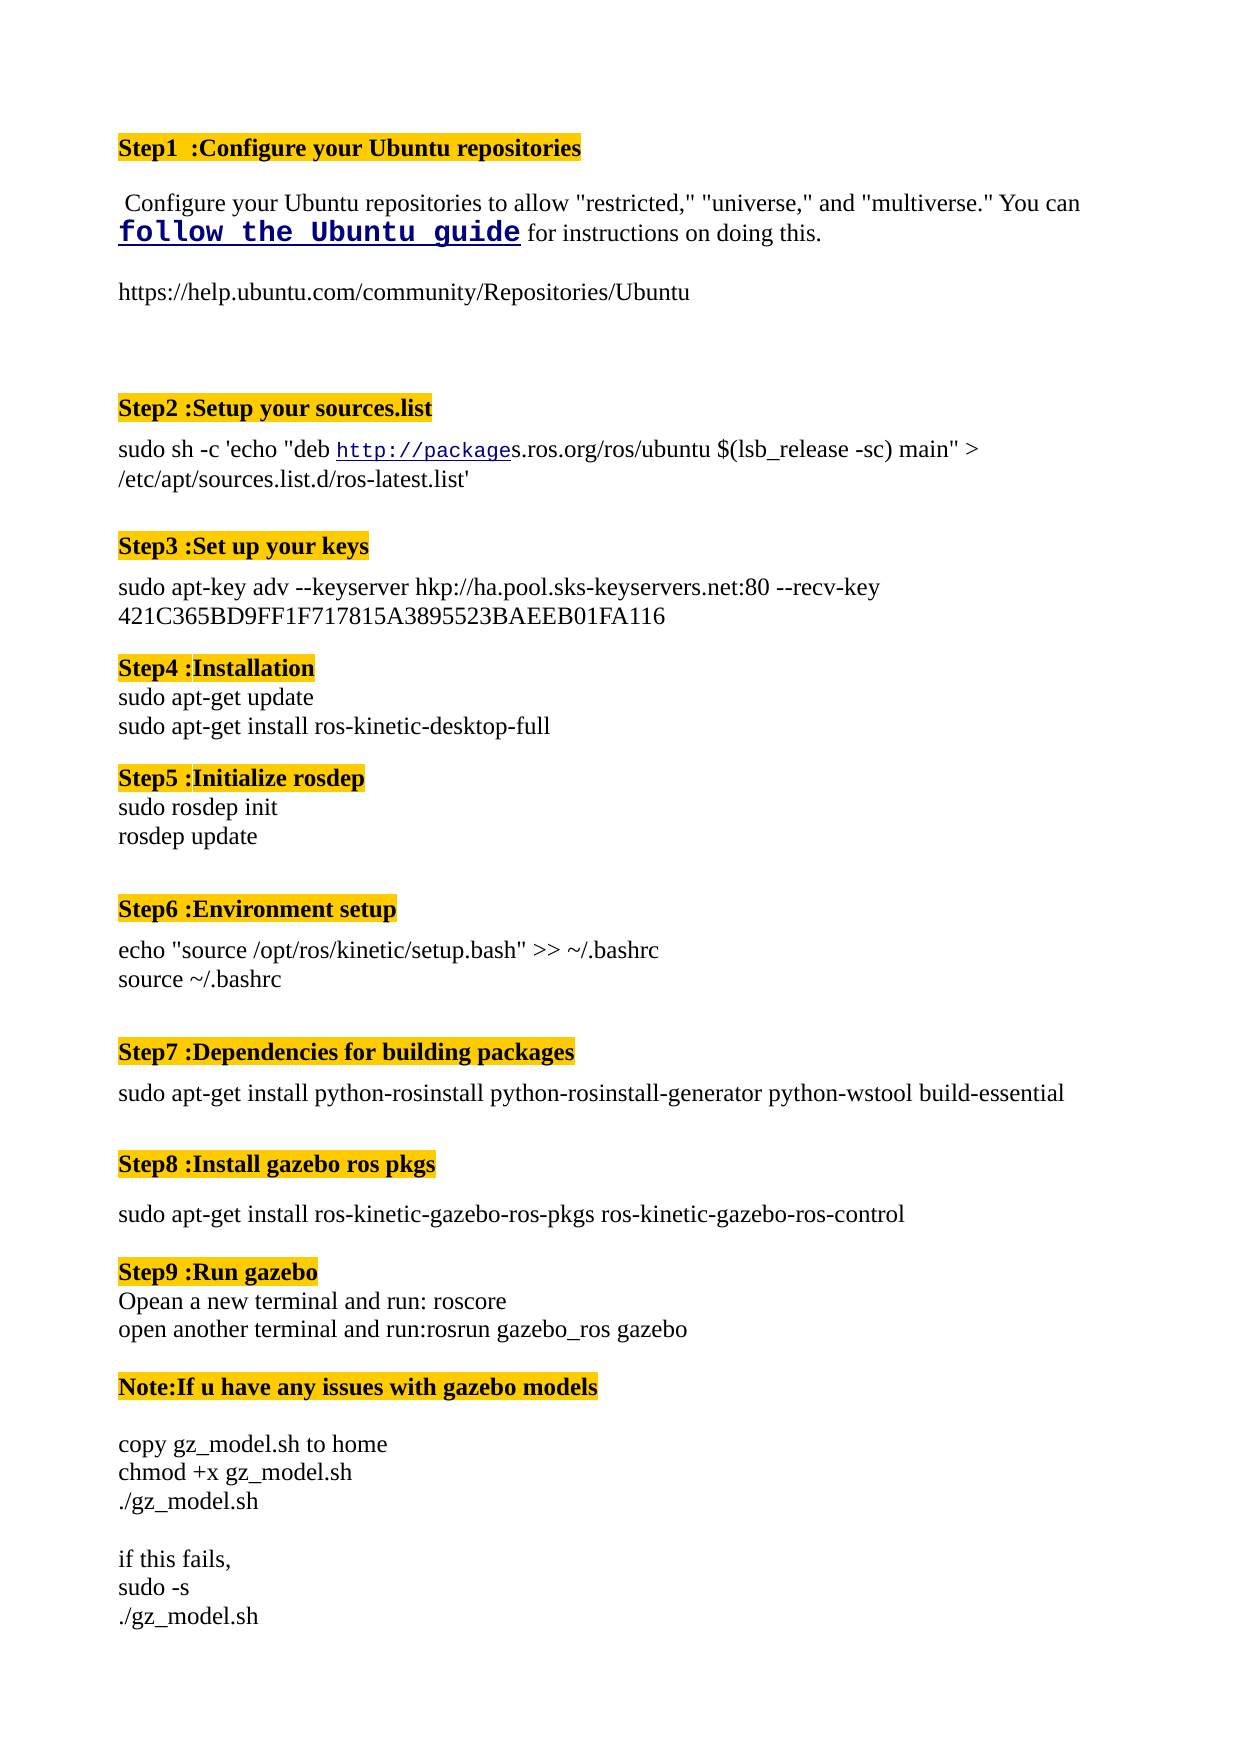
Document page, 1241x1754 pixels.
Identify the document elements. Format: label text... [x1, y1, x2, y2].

text ./gz_model.sh [118, 1601, 1122, 1630]
text echo "source /opt/ros/kinetic/setup.bash" >> ~/.bashrc [118, 935, 1122, 964]
text sudo apt-get install ros-kinetic-gazebo-ros-pkgs ros-kinetic-gazebo-ros-control [118, 1199, 1122, 1227]
text chmod +x gz_model.sh [118, 1457, 1122, 1486]
subtitle Step7 :Dependencies for building packages [118, 1037, 1122, 1065]
text sudo apt-get install python-rosinstall python-rosinstall-generator python-wstool build-essential [118, 1078, 1122, 1107]
text copy gz_model.sh to home [118, 1429, 1122, 1457]
subtitle Step3 :Set up your keys [118, 531, 1122, 560]
text Step5 :Initialize rosdep [118, 763, 1122, 792]
text sudo rosdep init [118, 792, 1122, 821]
subtitle Step6 :Environment setup [118, 894, 1122, 922]
text if this fails, [118, 1544, 1122, 1572]
text Step9 :Run gazebo [118, 1257, 1122, 1286]
text Step8 :Install gazebo ros pkgs [118, 1149, 1122, 1178]
text source ~/.bashrc [118, 964, 1122, 992]
subtitle https://help.ubuntu.com/community/Repositories/Ubuntu [118, 277, 1122, 306]
text ./gz_model.sh [118, 1486, 1122, 1515]
text sudo apt-get update [118, 682, 1122, 711]
subtitle Step1 :Configure your Ubuntu repositories [118, 133, 1122, 161]
text Note:If u have any issues with gazebo models [118, 1372, 1122, 1400]
text Opean a new terminal and run: roscore [118, 1286, 1122, 1314]
text open another terminal and run:rosrun gazebo_ros gazebo [118, 1314, 1122, 1343]
text sudo apt-key adv --keyserver hkp://ha.pool.sks-keyservers.net:80 --recv-key 421C365BD9FF1F717815A3895523BAEEB01FA116 [118, 572, 1122, 630]
text sudo apt-get install ros-kinetic-desktop-full [118, 711, 1122, 740]
text Step4 :Installation [118, 653, 1122, 682]
text sudo -s [118, 1572, 1122, 1601]
subtitle Configure your Ubuntu repositories to allow "restricted," "universe," and "multiverse." You can follow the Ubuntu guide for instructions on doing this. [118, 188, 1122, 250]
subtitle Step2 :Setup your sources.list [118, 393, 1122, 422]
text rosdep update [118, 821, 1122, 850]
text sudo sh -c 'echo "deb http://packages.ros.org/ros/ubuntu $(lsb_release -sc) main" > /etc/apt/sources.list.d/ros-latest.list' [118, 434, 1122, 493]
